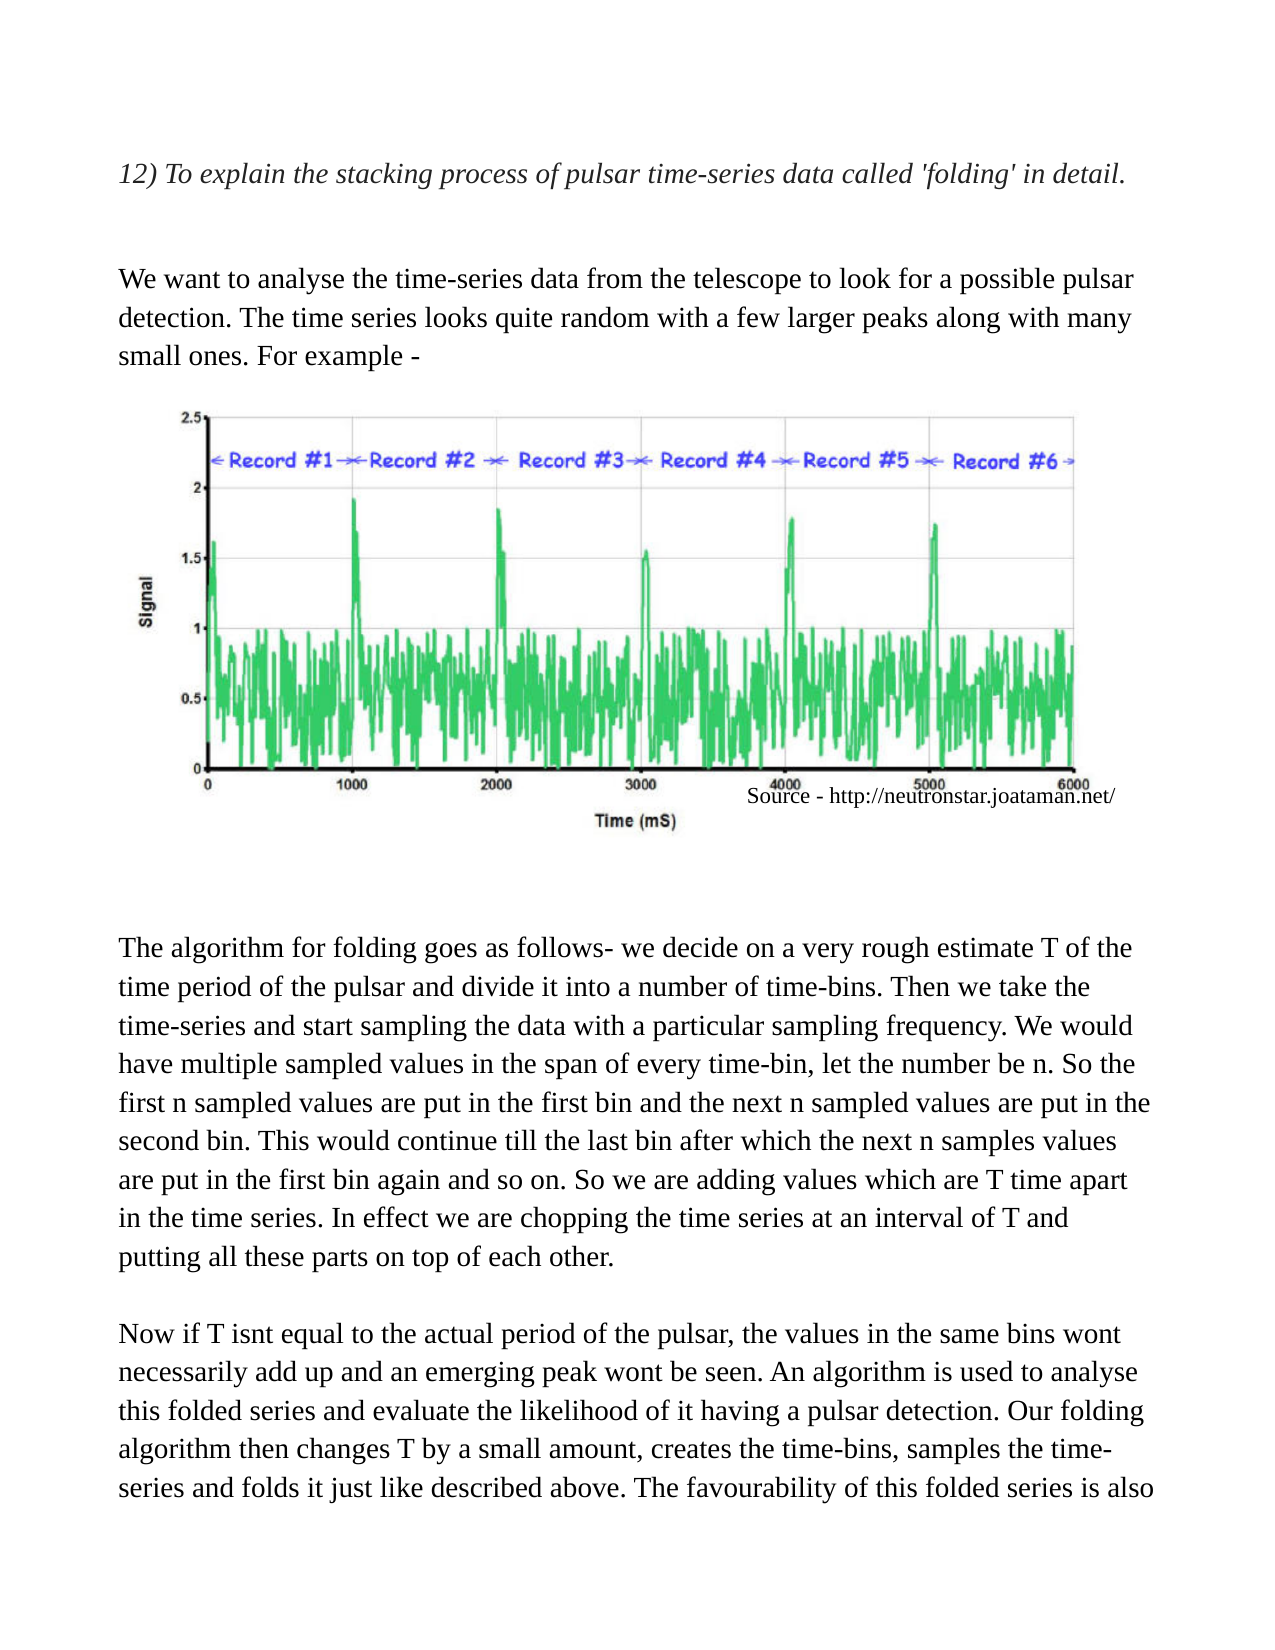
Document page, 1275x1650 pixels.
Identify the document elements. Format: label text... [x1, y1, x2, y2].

text The algorithm for folding goes as follows- we decide on a very rough estimate T of the time period of the pulsar and divide it into a number of time-bins. Then we take the time-series and start sampling the data with a particular sampling frequency. We would have multiple sampled values in the span of every time-bin, let the number be n. So the first n sampled values are put in the first bin and the next n sampled values are put in the second bin. This would continue till the last bin after which the next n samples values are put in the first bin again and so on. So we are adding values which are T time apart in the time series. In effect we are chopping the time series at an interval of T and putting all these parts on top of each other. [118, 931, 1157, 1272]
text Now if T isnt equal to the actual period of the pulsar, the values in the same bins wont necessarily add up and an emerging peak wont be seen. An algorithm is used to analyse this folded series and evaluate the likelihood of it having a pulsar detection. Our folding algorithm then changes T by a small amount, creates the time-bins, samples the time-series and folds it just like described above. The favourability of this folded series is also [118, 1316, 1157, 1504]
text We want to analyse the time-series data from the telescope to look for a possible pulsar detection. The time series looks quite random with a few larger peaks along with many small ones. For example - [118, 261, 1157, 372]
picture [93, 394, 1132, 849]
text 12) To explain the stacking process of pulsar time-series data called 'folding' in detail. [118, 157, 1157, 190]
